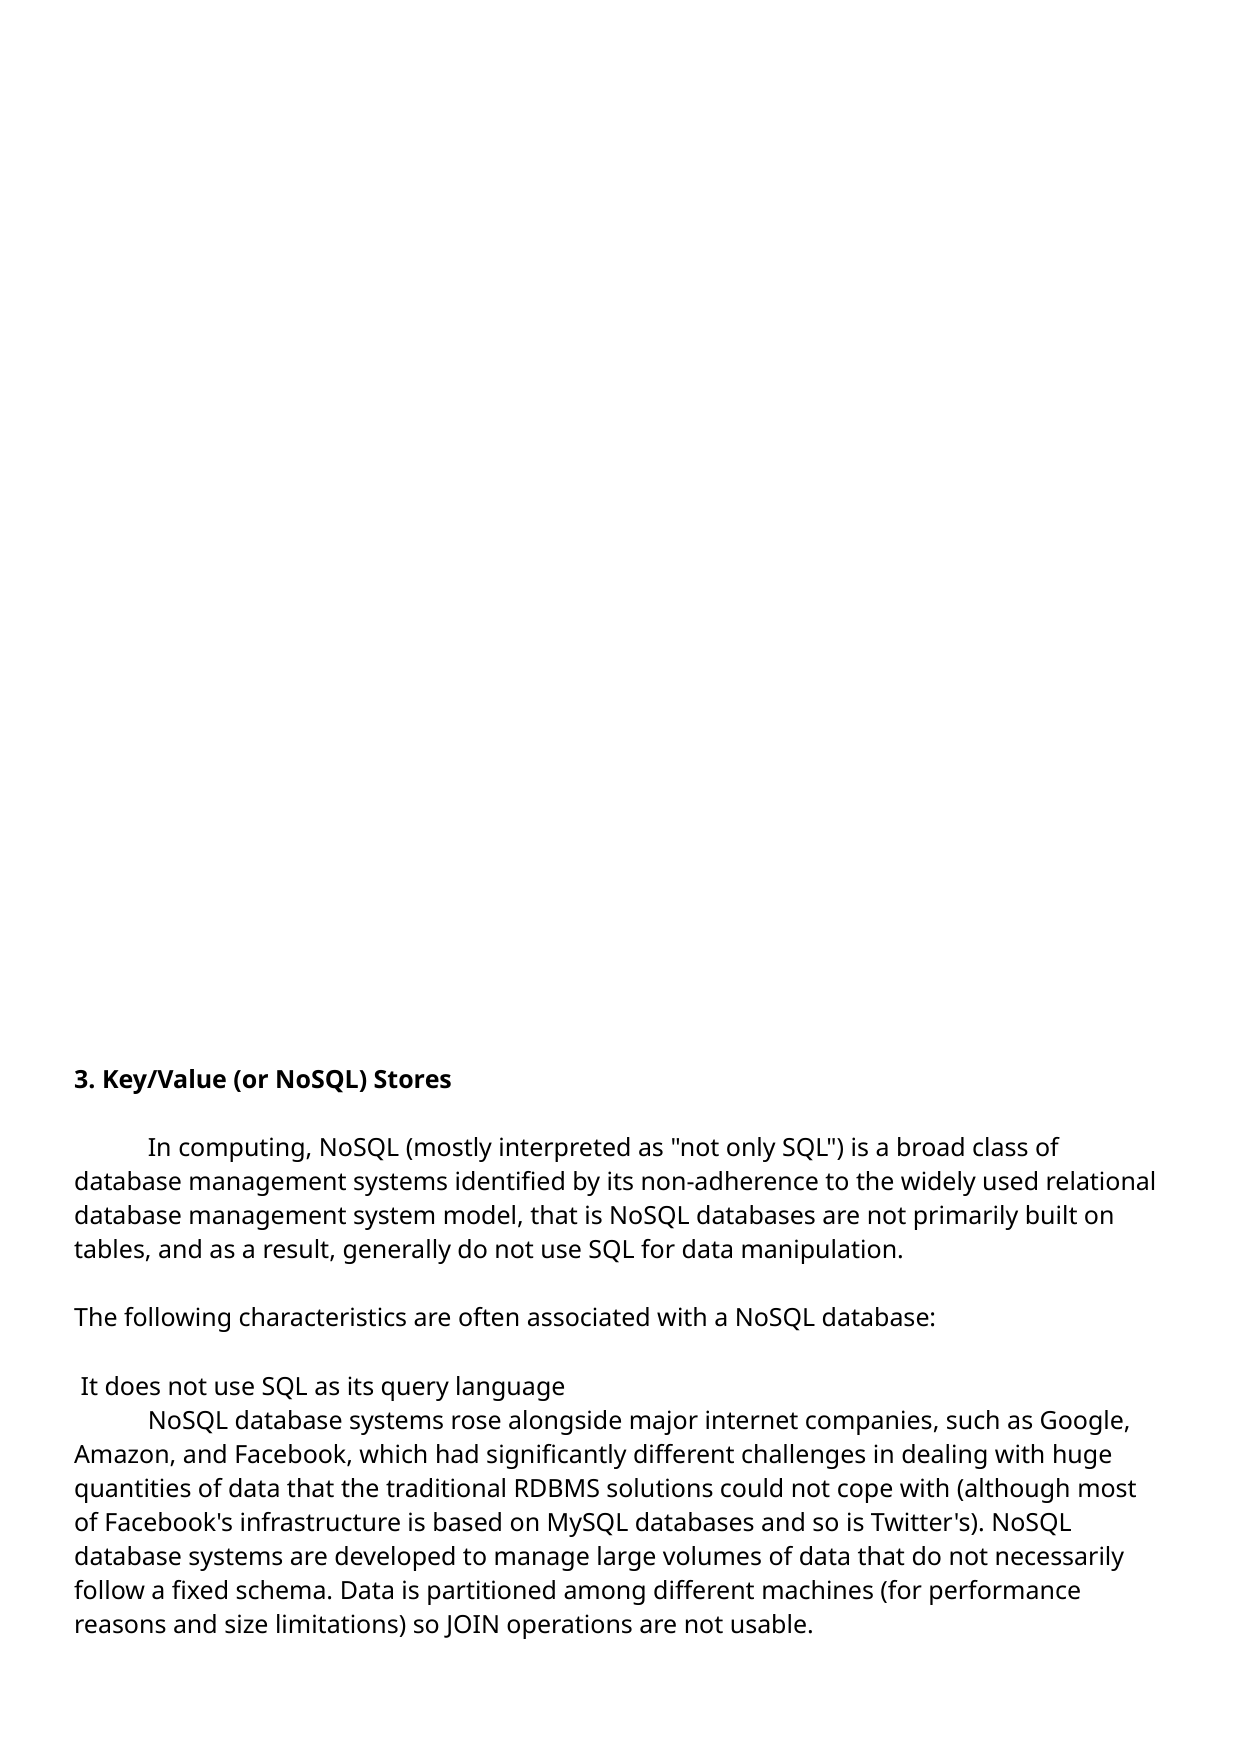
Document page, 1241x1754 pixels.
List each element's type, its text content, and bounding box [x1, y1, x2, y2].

text It does not use SQL as its query language [74, 1368, 1166, 1402]
text In computing, NoSQL (mostly interpreted as "not only SQL") is a broad class of database management systems identified by its non-adherence to the widely used relational database management system model, that is NoSQL databases are not primarily built on tables, and as a result, generally do not use SQL for data manipulation. [74, 1130, 1166, 1266]
text NoSQL database systems rose alongside major internet companies, such as Google, Amazon, and Facebook, which had significantly different challenges in dealing with huge quantities of data that the traditional RDBMS solutions could not cope with (although most of Facebook's infrastructure is based on MySQL databases and so is Twitter's). NoSQL database systems are developed to manage large volumes of data that do not necessarily follow a fixed schema. Data is partitioned among different machines (for performance reasons and size limitations) so JOIN operations are not usable. [74, 1402, 1166, 1641]
text The following characteristics are often associated with a NoSQL database: [74, 1300, 1166, 1334]
text 3. Key/Value (or NoSQL) Stores [74, 1062, 1166, 1096]
